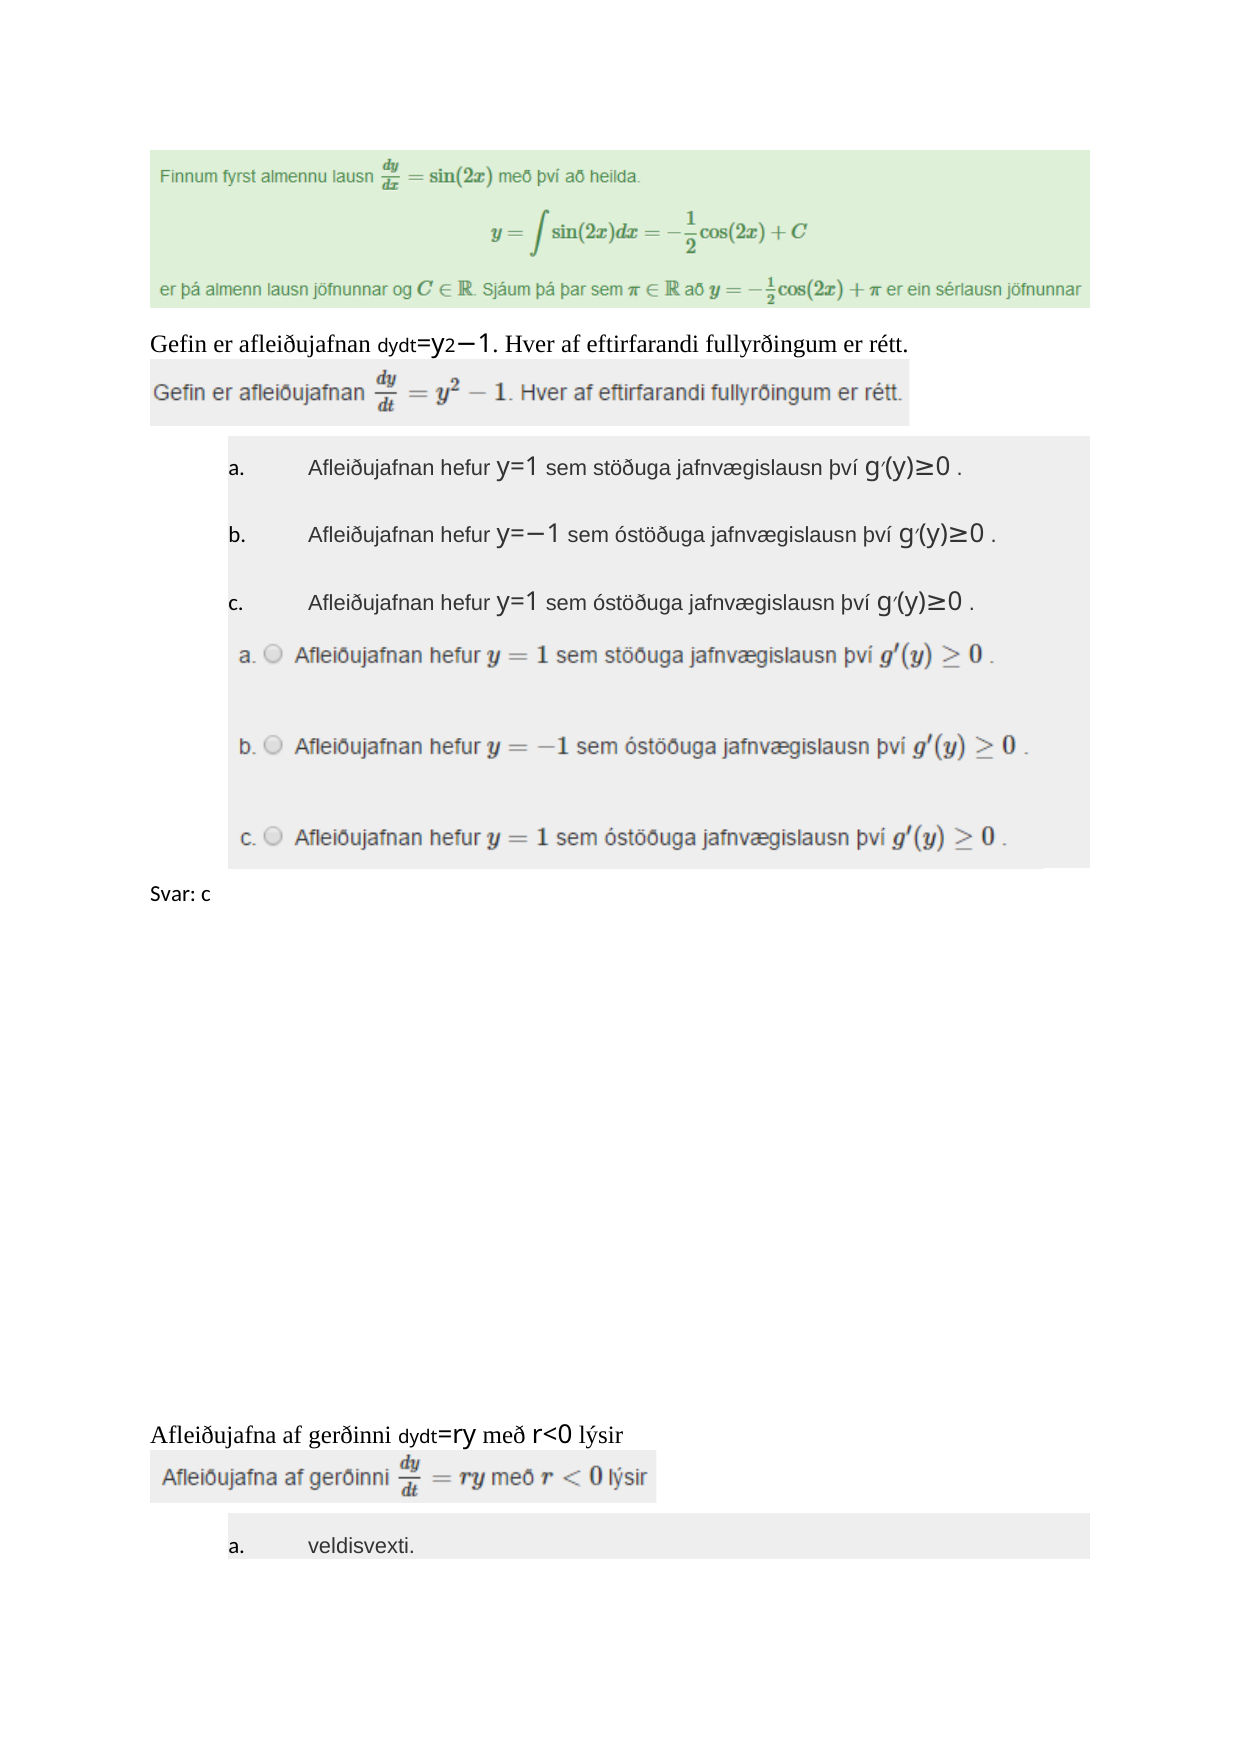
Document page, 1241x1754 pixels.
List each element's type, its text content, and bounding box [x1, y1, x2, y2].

list Afleiðujafnan hefur y=1 sem stöðuga jafnvægislausn því g′(y)≥0 . [228, 436, 1090, 483]
picture [150, 150, 1091, 308]
list Afleiðujafnan hefur y=1 sem óstöðuga jafnvægislausn því g′(y)≥0 . [228, 571, 1090, 618]
picture [228, 638, 1044, 869]
picture [150, 359, 910, 426]
list Afleiðujafnan hefur y=−1 sem óstöðuga jafnvægislausn því g′(y)≥0 . [228, 503, 1090, 550]
text Afleiðujafna af gerðinni dydt=ry með r<0 lýsir [150, 1415, 1090, 1502]
text Gefin er afleiðujafnan dydt=y2−1. Hver af eftirfarandi fullyrðingum er rétt. [150, 324, 1090, 425]
picture [150, 1450, 657, 1503]
list veldisvexti. [228, 1513, 1090, 1559]
text Svar: c [150, 879, 1090, 907]
